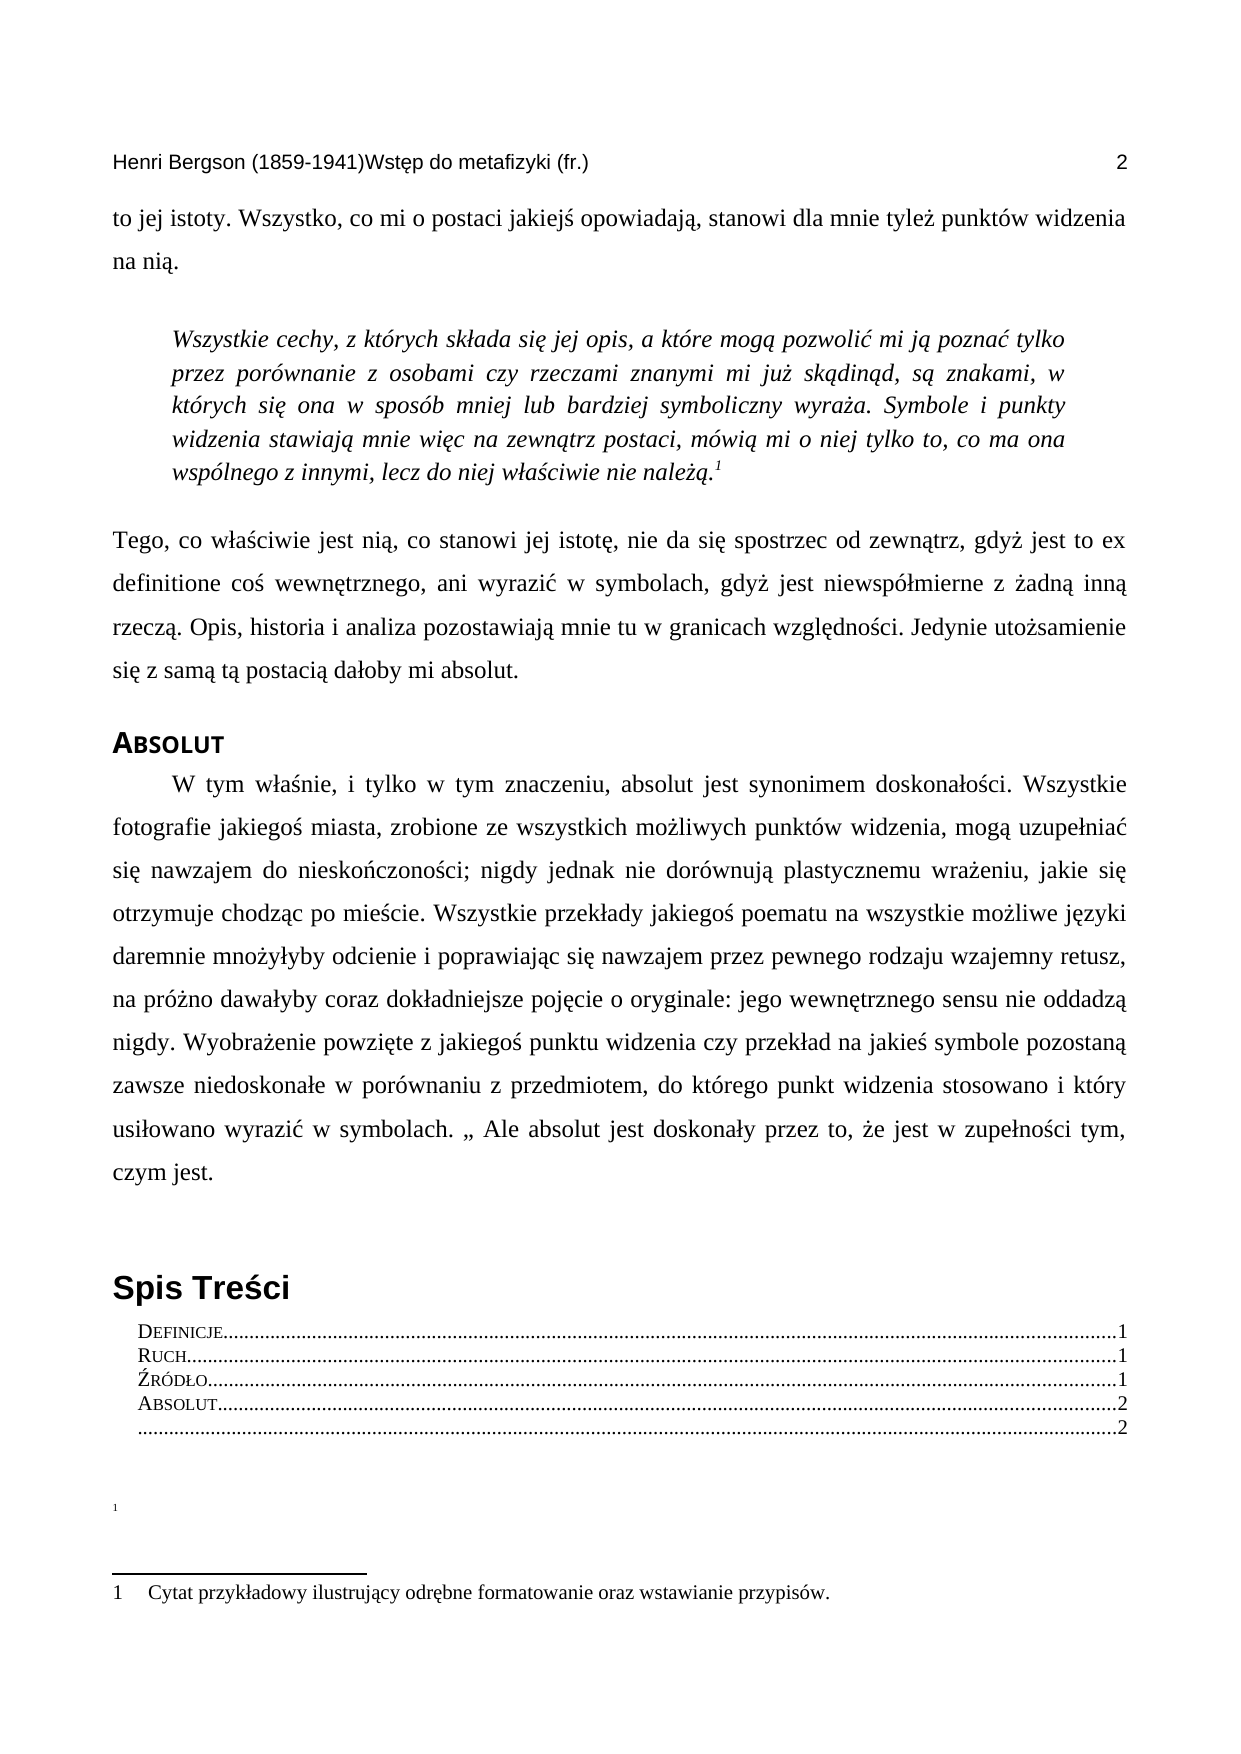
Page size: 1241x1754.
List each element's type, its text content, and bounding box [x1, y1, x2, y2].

text to jej istoty. Wszystko, co mi o postaci jakiejś opowiadają, stanowi dla mnie tyleż punktów widzenia na nią. [112, 203, 1128, 274]
text Tego, co właściwie jest nią, co stanowi jej istotę, nie da się spostrzec od zewnątrz, gdyż jest to ex definitione coś wewnętrznego, ani wyrazić w symbolach, gdyż jest niewspółmierne z żadną inną rzeczą. Opis, historia i analiza pozostawiają mnie tu w granicach względności. Jedynie utożsamienie się z samą tą postacią dałoby mi absolut. [112, 525, 1128, 683]
subtitle Spis Treści [112, 1268, 1128, 1307]
text Ruch 1 [137, 1343, 1128, 1367]
text W tym właśnie, i tylko w tym znaczeniu, absolut jest synonimem doskonałości. Wszystkie fotografie jakiegoś miasta, zrobione ze wszystkich możliwych punktów widzenia, mogą uzupełniać się nawzajem do nieskończoności; nigdy jednak nie dorównują plastycznemu wrażeniu, jakie się otrzymuje chodząc po mieście. Wszystkie przekłady jakiegoś poematu na wszystkie możliwe języki daremnie mnożyłyby odcienie i poprawiając się nawzajem przez pewnego rodzaju wzajemny retusz, na próżno dawałyby coraz dokładniejsze pojęcie o oryginale: jego wewnętrznego sensu nie oddadzą nigdy. Wyobrażenie powzięte z jakiegoś punktu widzenia czy przekład na jakieś symbole pozostaną zawsze niedoskonałe w porównaniu z przedmiotem, do którego punkt widzenia stosowano i który usiłowano wyrazić w symbolach. „ Ale absolut jest doskonały przez to, że jest w zupełności tym, czym jest. [112, 769, 1128, 1186]
text Wszystkie cechy, z których składa się jej opis, a które mogą pozwolić mi ją poznać tylko przez porównanie z osobami czy rzeczami znanymi mi już skądinąd, są znakami, w których się ona w sposób mniej lub bardziej symboliczny wyraża. Symbole i punkty widzenia stawiają mnie więc na zewnątrz postaci, mówią mi o niej tylko to, co ma ona wspólnego z innymi, lecz do niej właściwie nie należą.1 [172, 324, 1069, 485]
text Cytat przykładowy ilustrujący odrębne formatowanie oraz wstawianie przypisów. [112, 1580, 1128, 1604]
table_header 2 [620, 150, 1128, 174]
text Definicje 1 [137, 1319, 1128, 1343]
text Źródło 1 [137, 1367, 1128, 1391]
table_header Henri Bergson (1859-1941)Wstęp do metafizyki (fr.) [113, 150, 620, 174]
text Absolut 2 [137, 1391, 1128, 1415]
subtitle Absolut [112, 723, 1128, 762]
text 2 [137, 1415, 1128, 1439]
table_cell [620, 174, 1128, 203]
table_cell [113, 174, 620, 203]
